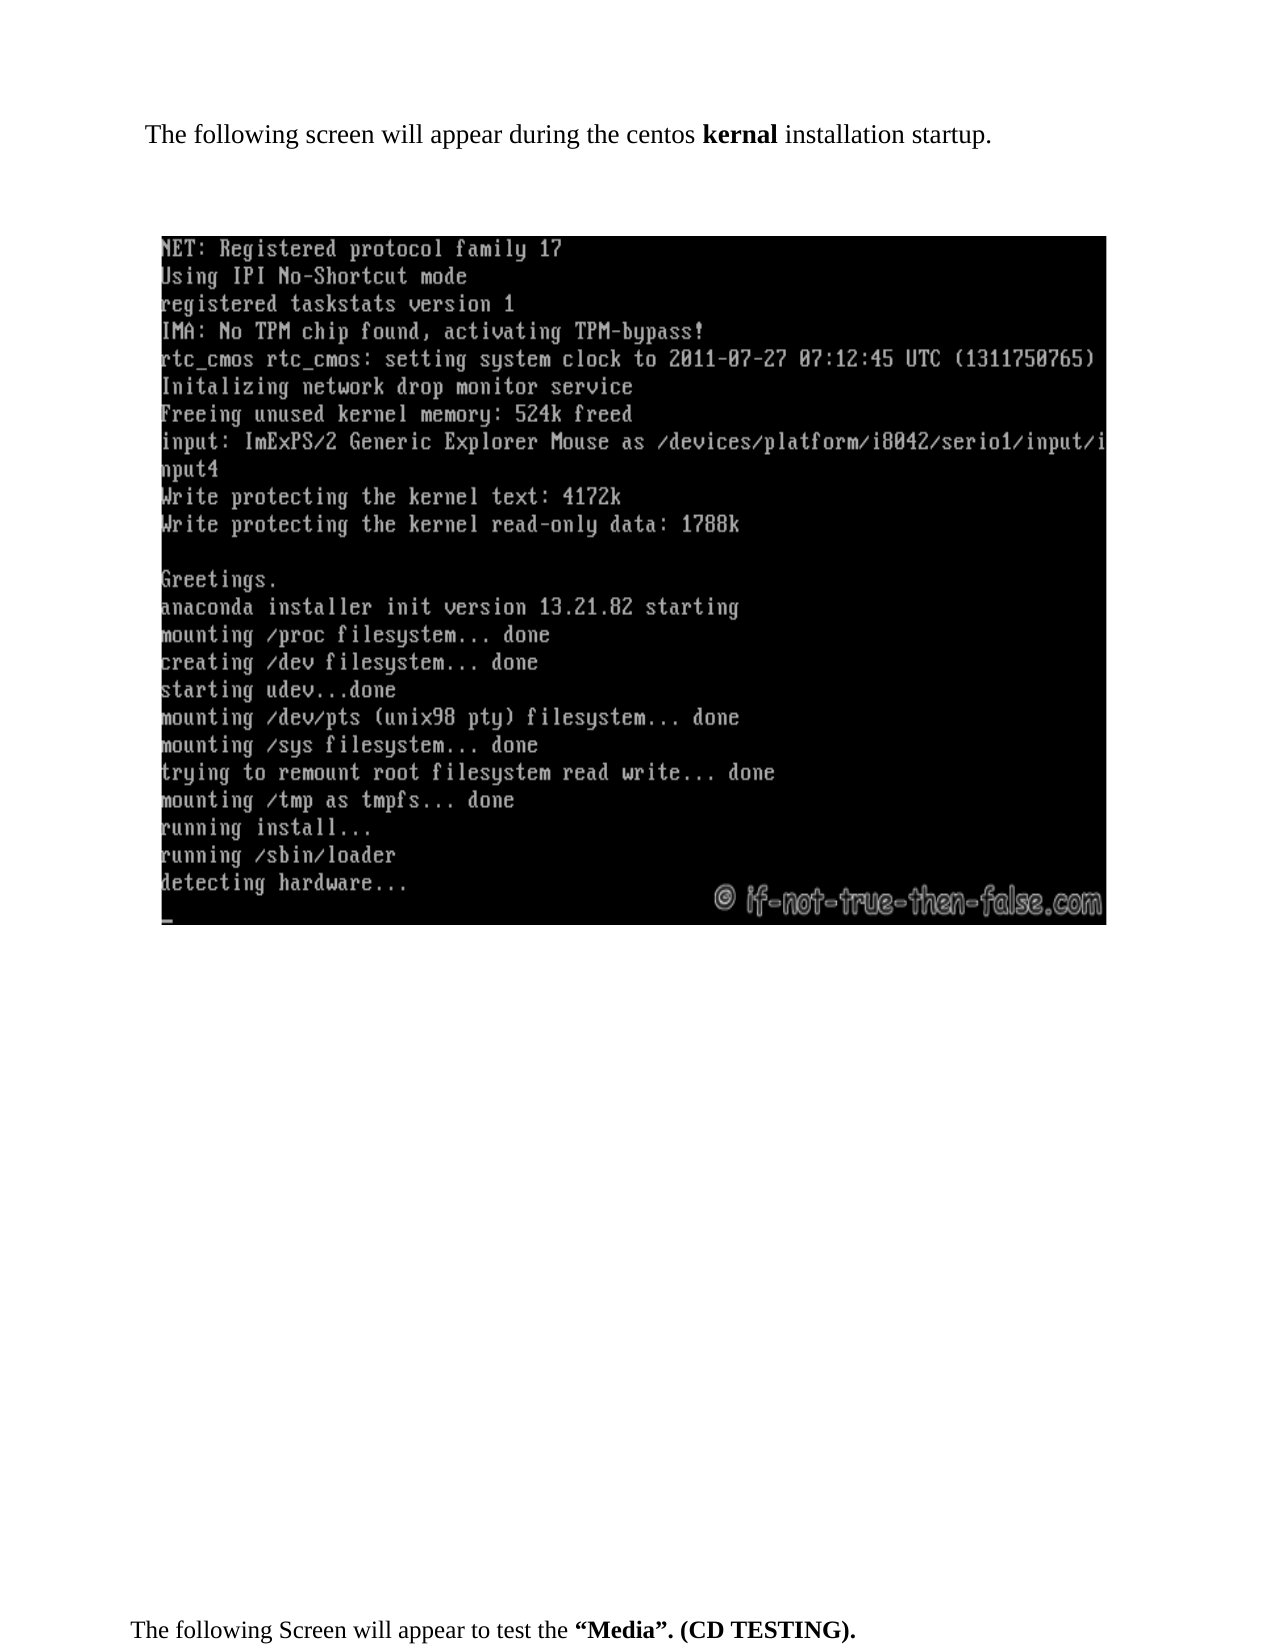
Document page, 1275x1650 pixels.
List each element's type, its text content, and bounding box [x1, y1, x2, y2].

picture [161, 236, 1107, 925]
text The following screen will appear during the centos kernal installation startup. [118, 118, 1157, 149]
text The following Screen will appear to test the “Media”. (CD TESTING). [118, 1615, 1157, 1643]
